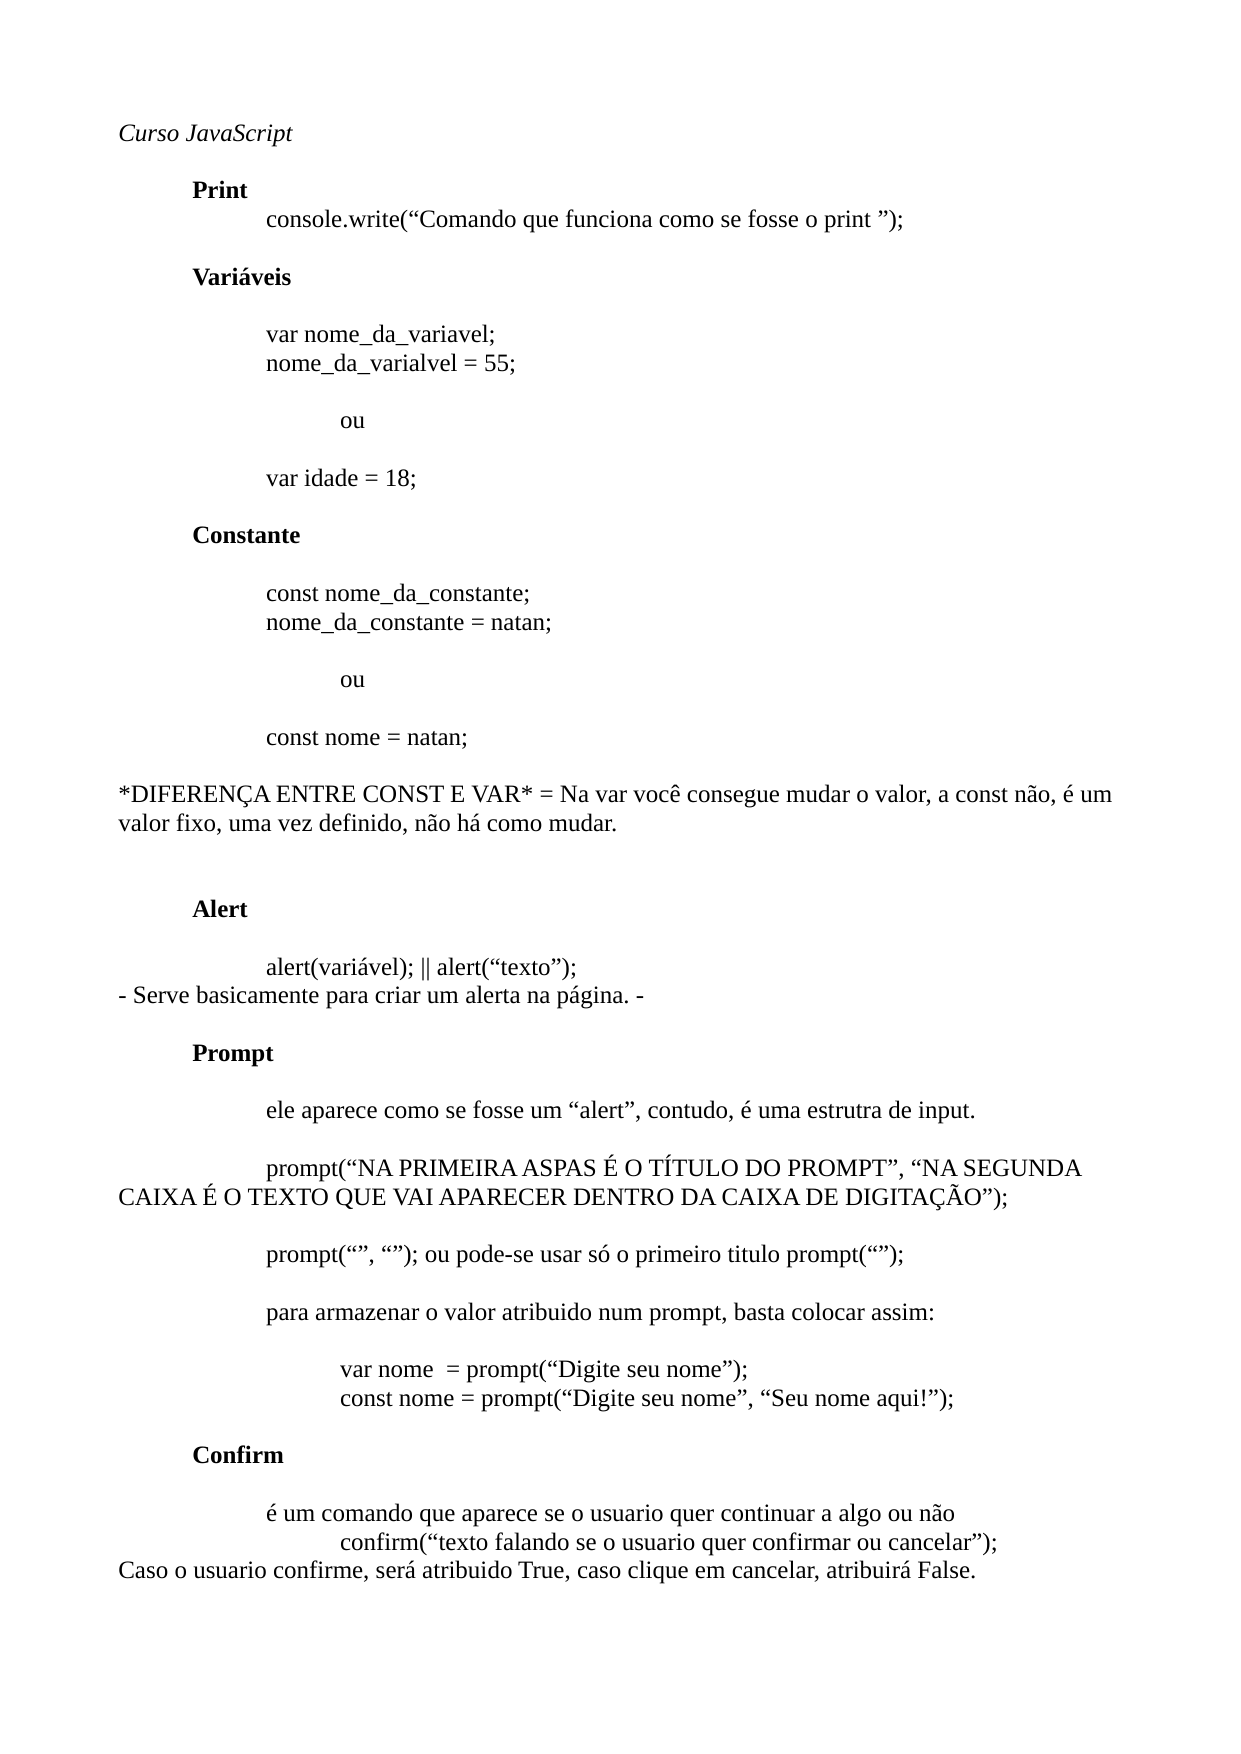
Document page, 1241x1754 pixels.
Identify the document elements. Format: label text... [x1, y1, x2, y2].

text ou [118, 664, 1122, 693]
text console.write(“Comando que funciona como se fosse o print ”); [118, 204, 1122, 233]
text const nome = natan; [118, 722, 1122, 751]
text Caso o usuario confirme, será atribuido True, caso clique em cancelar, atribuirá False. [118, 1556, 1122, 1584]
text alert(variável); || alert(“texto”); [118, 952, 1122, 981]
text Alert [118, 894, 1122, 923]
text var idade = 18; [118, 463, 1122, 492]
text *DIFERENÇA ENTRE CONST E VAR* = Na var você consegue mudar o valor, a const não, é um valor fixo, uma vez definido, não há como mudar. [118, 779, 1122, 837]
text - Serve basicamente para criar um alerta na página. - [118, 981, 1122, 1009]
text ele aparece como se fosse um “alert”, contudo, é uma estrutra de input. [118, 1096, 1122, 1124]
text const nome = prompt(“Digite seu nome”, “Seu nome aqui!”); [118, 1383, 1122, 1412]
text Prompt [118, 1038, 1122, 1067]
text prompt(“NA PRIMEIRA ASPAS É O TÍTULO DO PROMPT”, “NA SEGUNDA CAIXA É O TEXTO QUE VAI APARECER DENTRO DA CAIXA DE DIGITAÇÃO”); [118, 1153, 1122, 1211]
text var nome = prompt(“Digite seu nome”); [118, 1354, 1122, 1383]
text Curso JavaScript [118, 118, 1122, 147]
text ou [118, 406, 1122, 434]
text Confirm [118, 1441, 1122, 1469]
text var nome_da_variavel; [118, 319, 1122, 348]
text Constante [118, 521, 1122, 549]
text prompt(“”, “”); ou pode-se usar só o primeiro titulo prompt(“”); [118, 1239, 1122, 1268]
text const nome_da_constante; [118, 578, 1122, 607]
text Variáveis [118, 262, 1122, 291]
text para armazenar o valor atribuido num prompt, basta colocar assim: [118, 1297, 1122, 1326]
text confirm(“texto falando se o usuario quer confirmar ou cancelar”); [118, 1527, 1122, 1556]
text nome_da_varialvel = 55; [118, 348, 1122, 377]
text Print [118, 176, 1122, 204]
text nome_da_constante = natan; [118, 607, 1122, 636]
text é um comando que aparece se o usuario quer continuar a algo ou não [118, 1498, 1122, 1527]
